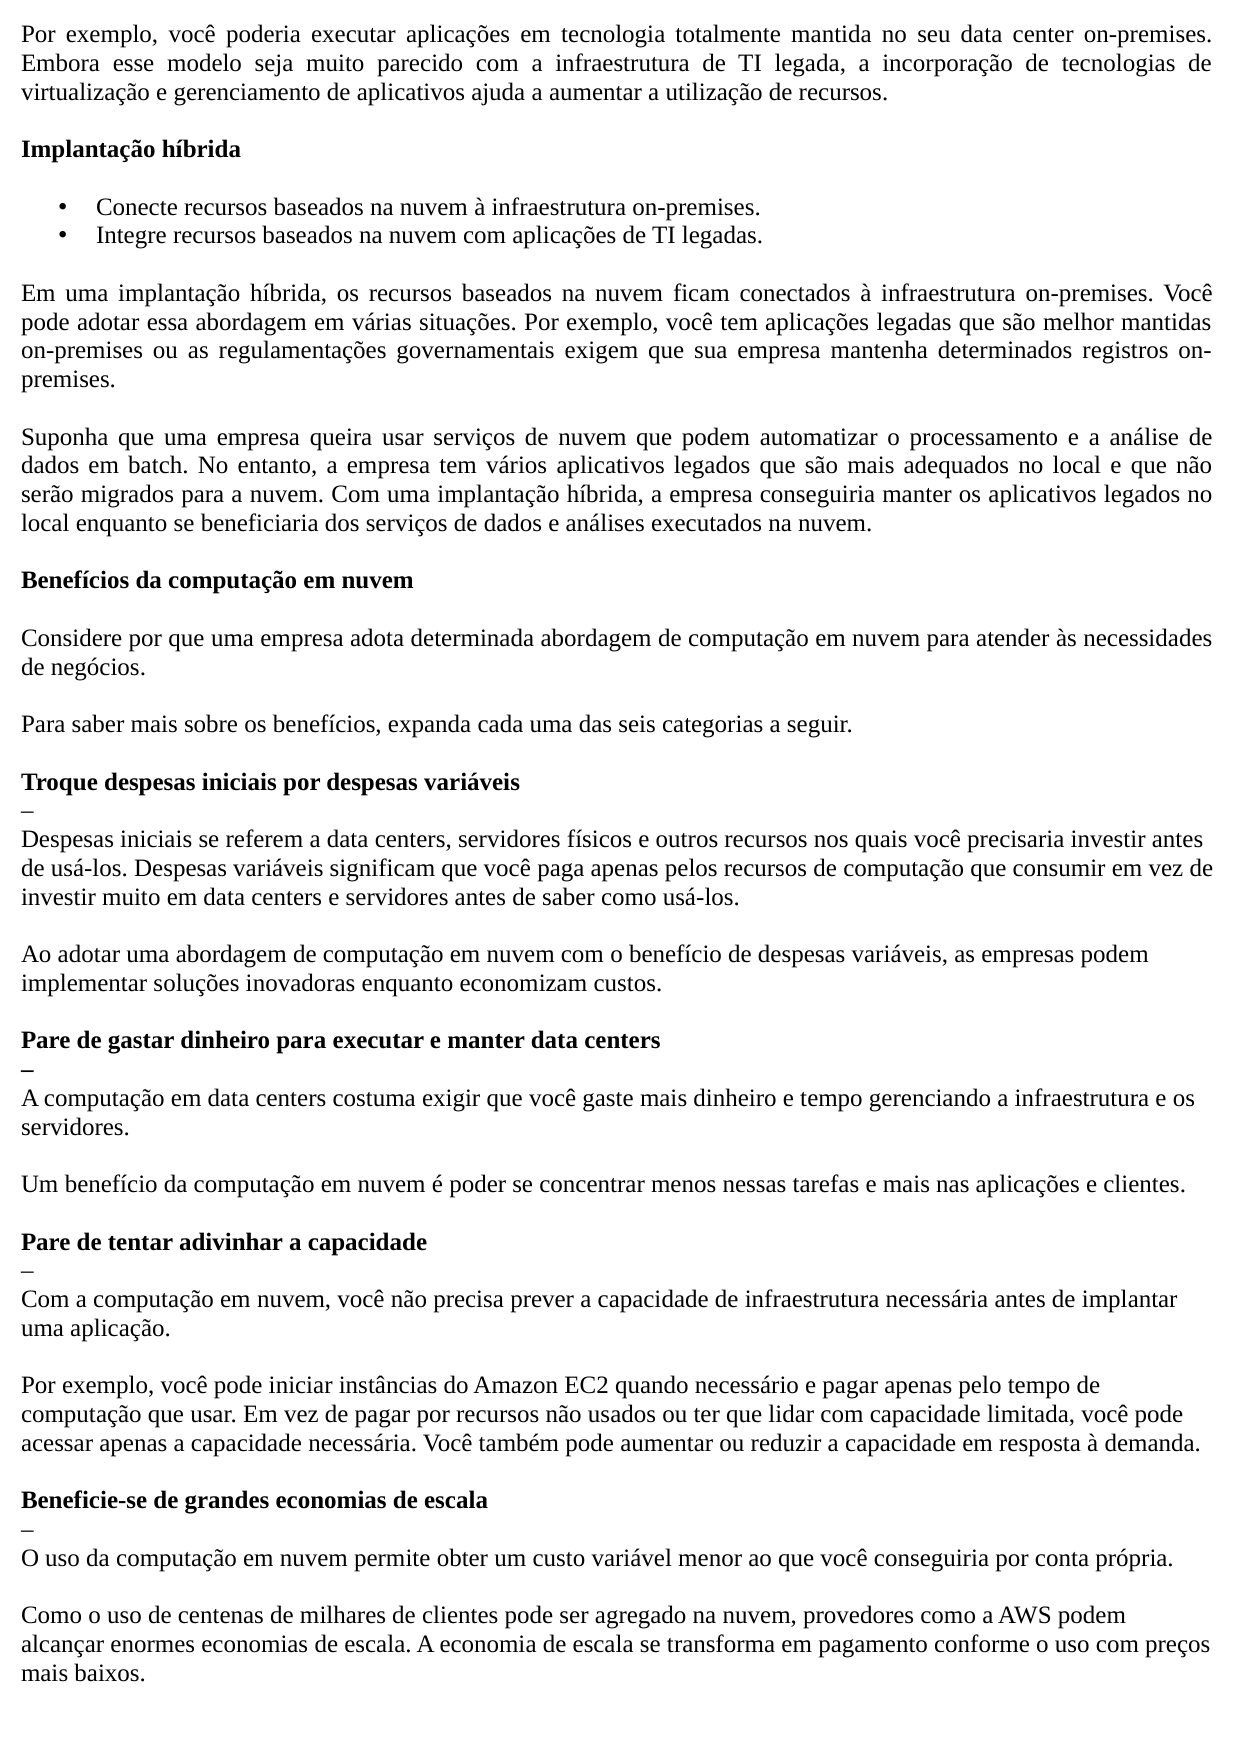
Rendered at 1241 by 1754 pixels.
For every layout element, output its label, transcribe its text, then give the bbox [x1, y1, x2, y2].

text Troque despesas iniciais por despesas variáveis [21, 767, 1213, 795]
text Um benefício da computação em nuvem é poder se concentrar menos nessas tarefas e mais nas aplicações e clientes. [21, 1169, 1213, 1198]
text Suponha que uma empresa queira usar serviços de nuvem que podem automatizar o processamento e a análise de dados em batch. No entanto, a empresa tem vários aplicativos legados que são mais adequados no local e que não serão migrados para a nuvem. Com uma implantação híbrida, a empresa conseguiria manter os aplicativos legados no local enquanto se beneficiaria dos serviços de dados e análises executados na nuvem. [21, 422, 1213, 537]
list Integre recursos baseados na nuvem com aplicações de TI legadas. [58, 220, 1213, 249]
text Ao adotar uma abordagem de computação em nuvem com o benefício de despesas variáveis, as empresas podem implementar soluções inovadoras enquanto economizam custos. [21, 939, 1213, 997]
text Pare de tentar adivinhar a capacidade [21, 1227, 1213, 1255]
list Conecte recursos baseados na nuvem à infraestrutura on-premises. [58, 192, 1213, 220]
text – [21, 795, 1213, 824]
text Implantação híbrida [21, 134, 1213, 163]
text Por exemplo, você pode iniciar instâncias do Amazon EC2 quando necessário e pagar apenas pelo tempo de computação que usar. Em vez de pagar por recursos não usados ou ter que lidar com capacidade limitada, você pode acessar apenas a capacidade necessária. Você também pode aumentar ou reduzir a capacidade em resposta à demanda. [21, 1370, 1213, 1457]
text Beneficie-se de grandes economias de escala [21, 1485, 1213, 1514]
text Considere por que uma empresa adota determinada abordagem de computação em nuvem para atender às necessidades de negócios. [21, 623, 1213, 680]
text Como o uso de centenas de milhares de clientes pode ser agregado na nuvem, provedores como a AWS podem alcançar enormes economias de escala. A economia de escala se transforma em pagamento conforme o uso com preços mais baixos. [21, 1600, 1213, 1687]
text Em uma implantação híbrida, os recursos baseados na nuvem ficam conectados à infraestrutura on-premises. Você pode adotar essa abordagem em várias situações. Por exemplo, você tem aplicações legadas que são melhor mantidas on-premises ou as regulamentações governamentais exigem que sua empresa mantenha determinados registros on-premises. [21, 278, 1213, 393]
text – [21, 1514, 1213, 1543]
text Por exemplo, você poderia executar aplicações em tecnologia totalmente mantida no seu data center on-premises. Embora esse modelo seja muito parecido com a infraestrutura de TI legada, a incorporação de tecnologias de virtualização e gerenciamento de aplicativos ajuda a aumentar a utilização de recursos. [21, 19, 1213, 105]
text A computação em data centers costuma exigir que você gaste mais dinheiro e tempo gerenciando a infraestrutura e os servidores. [21, 1083, 1213, 1140]
text – [21, 1255, 1213, 1284]
text Com a computação em nuvem, você não precisa prever a capacidade de infraestrutura necessária antes de implantar uma aplicação. [21, 1284, 1213, 1342]
text O uso da computação em nuvem permite obter um custo variável menor ao que você conseguiria por conta própria. [21, 1543, 1213, 1572]
text Benefícios da computação em nuvem [21, 565, 1213, 594]
text Para saber mais sobre os benefícios, expanda cada uma das seis categorias a seguir. [21, 709, 1213, 738]
text Pare de gastar dinheiro para executar e manter data centers [21, 1025, 1213, 1054]
text – [21, 1054, 1213, 1083]
text Despesas iniciais se referem a data centers, servidores físicos e outros recursos nos quais você precisaria investir antes de usá-los. Despesas variáveis significam que você paga apenas pelos recursos de computação que consumir em vez de investir muito em data centers e servidores antes de saber como usá-los. [21, 824, 1213, 910]
